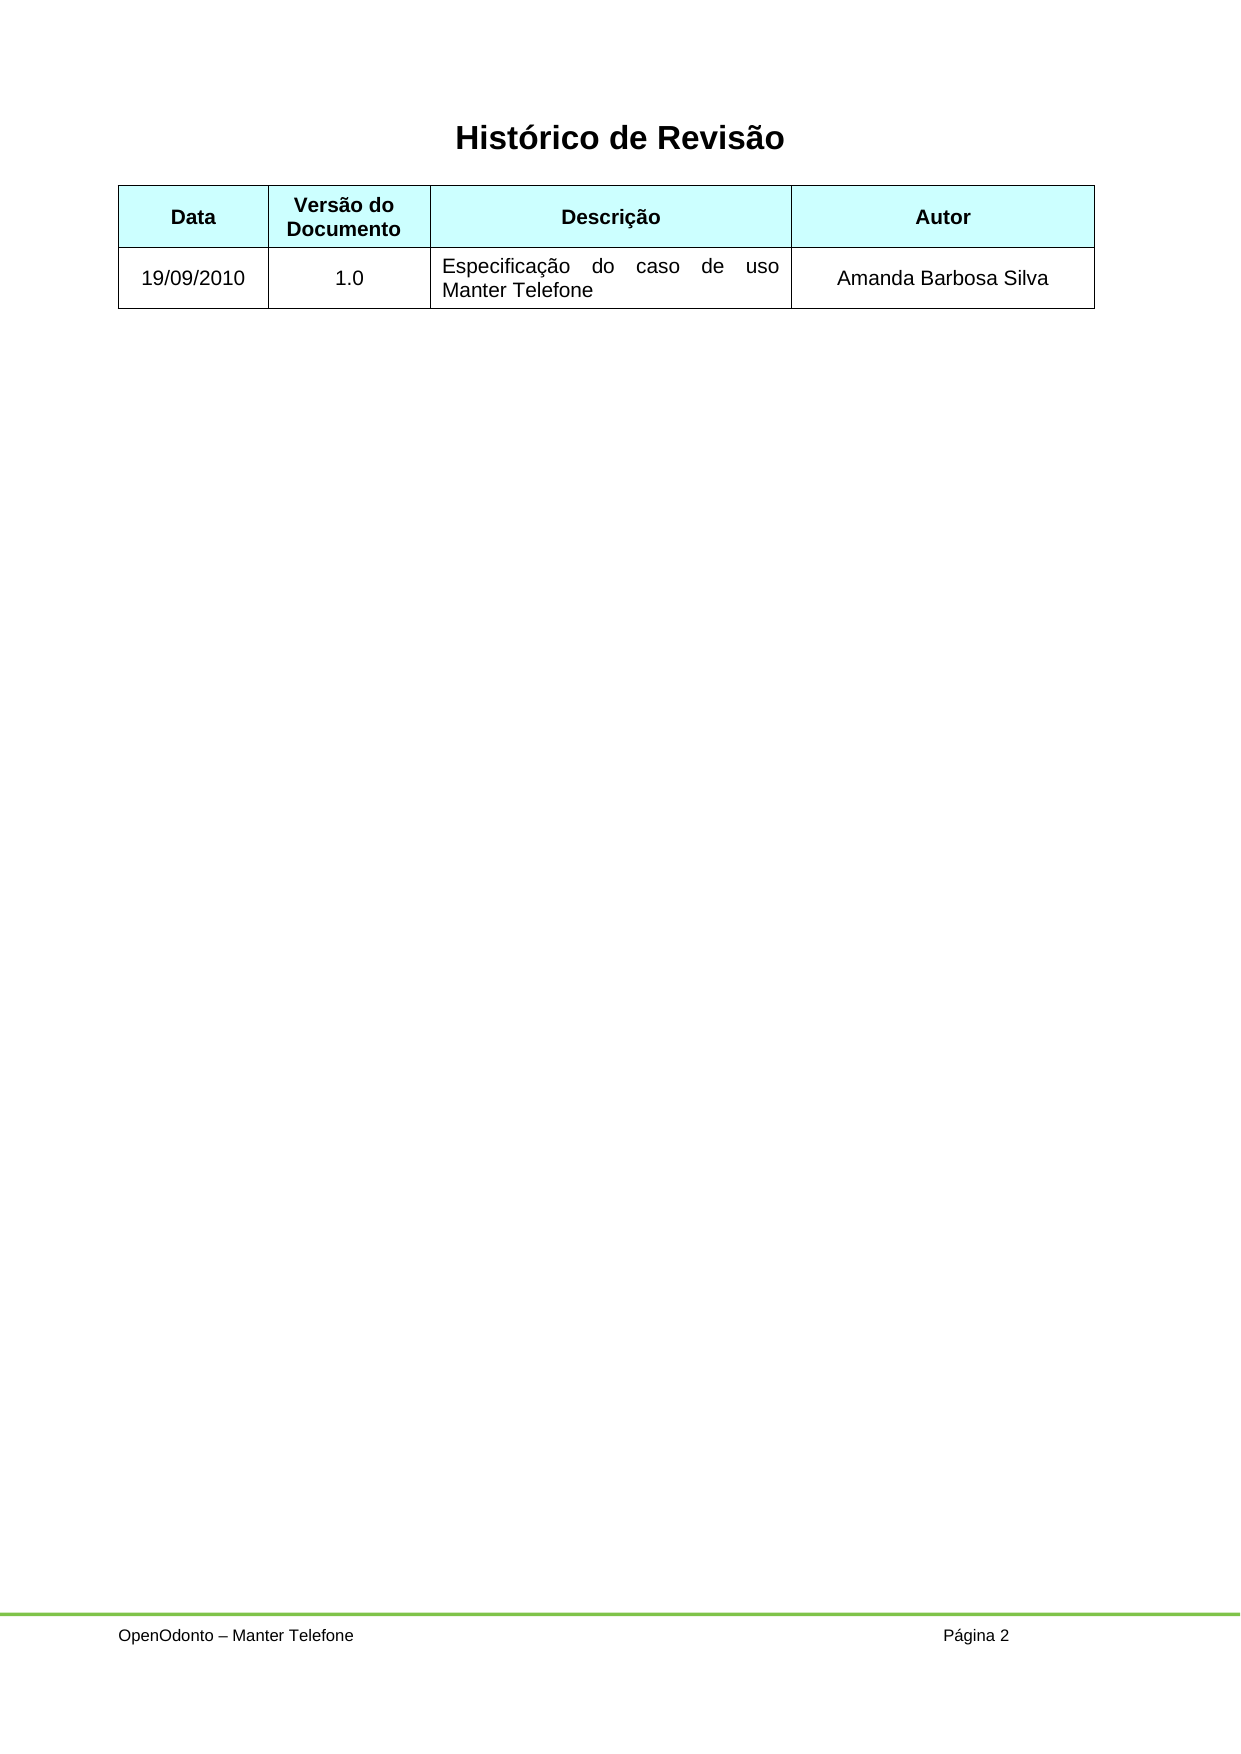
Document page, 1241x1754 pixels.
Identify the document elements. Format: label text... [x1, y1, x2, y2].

table_header Autor [792, 186, 1094, 247]
table_header Descrição [431, 186, 791, 247]
table_cell 19/09/2010 [119, 248, 268, 308]
table_cell Amanda Barbosa Silva [792, 248, 1094, 308]
table_cell Especificação do caso de uso Manter Telefone [431, 248, 791, 308]
table_cell 1.0 [269, 248, 430, 308]
table_header Versão do Documento [269, 186, 430, 247]
table_header Data [119, 186, 268, 247]
title Histórico de Revisão [118, 118, 1122, 157]
